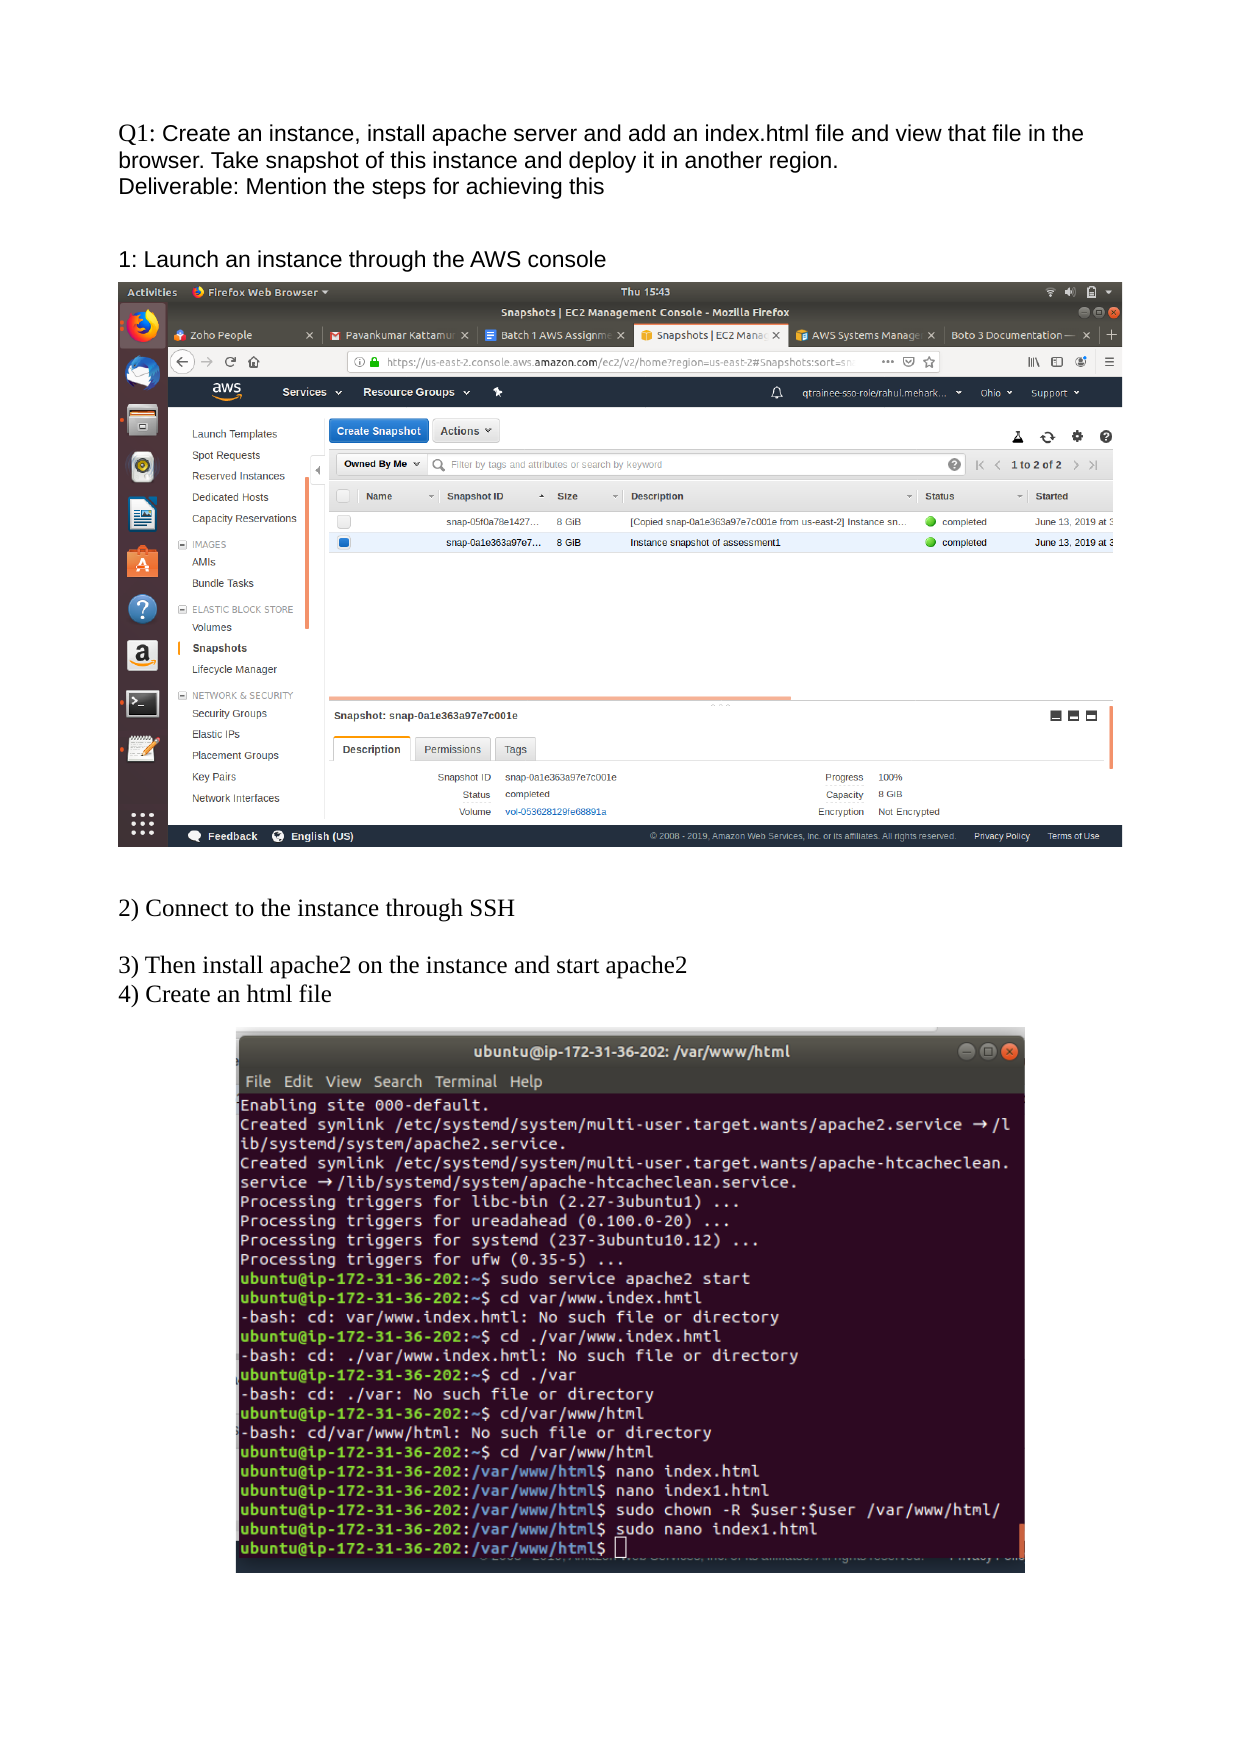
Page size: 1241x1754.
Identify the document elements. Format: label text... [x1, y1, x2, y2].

text Deliverable: Mention the steps for achieving this [118, 173, 1122, 199]
picture [235, 1027, 1025, 1573]
text 1: Launch an instance through the AWS console [118, 246, 1122, 272]
text 4) Create an html file [118, 979, 1122, 1008]
text 3) Then install apache2 on the instance and start apache2 [118, 951, 1122, 979]
picture [118, 282, 1123, 847]
text Q1: Create an instance, install apache server and add an index.html file and view that file in the browser. Take snapshot of this instance and deploy it in another region. [118, 118, 1122, 173]
text 2) Connect to the instance through SSH [118, 893, 1122, 922]
